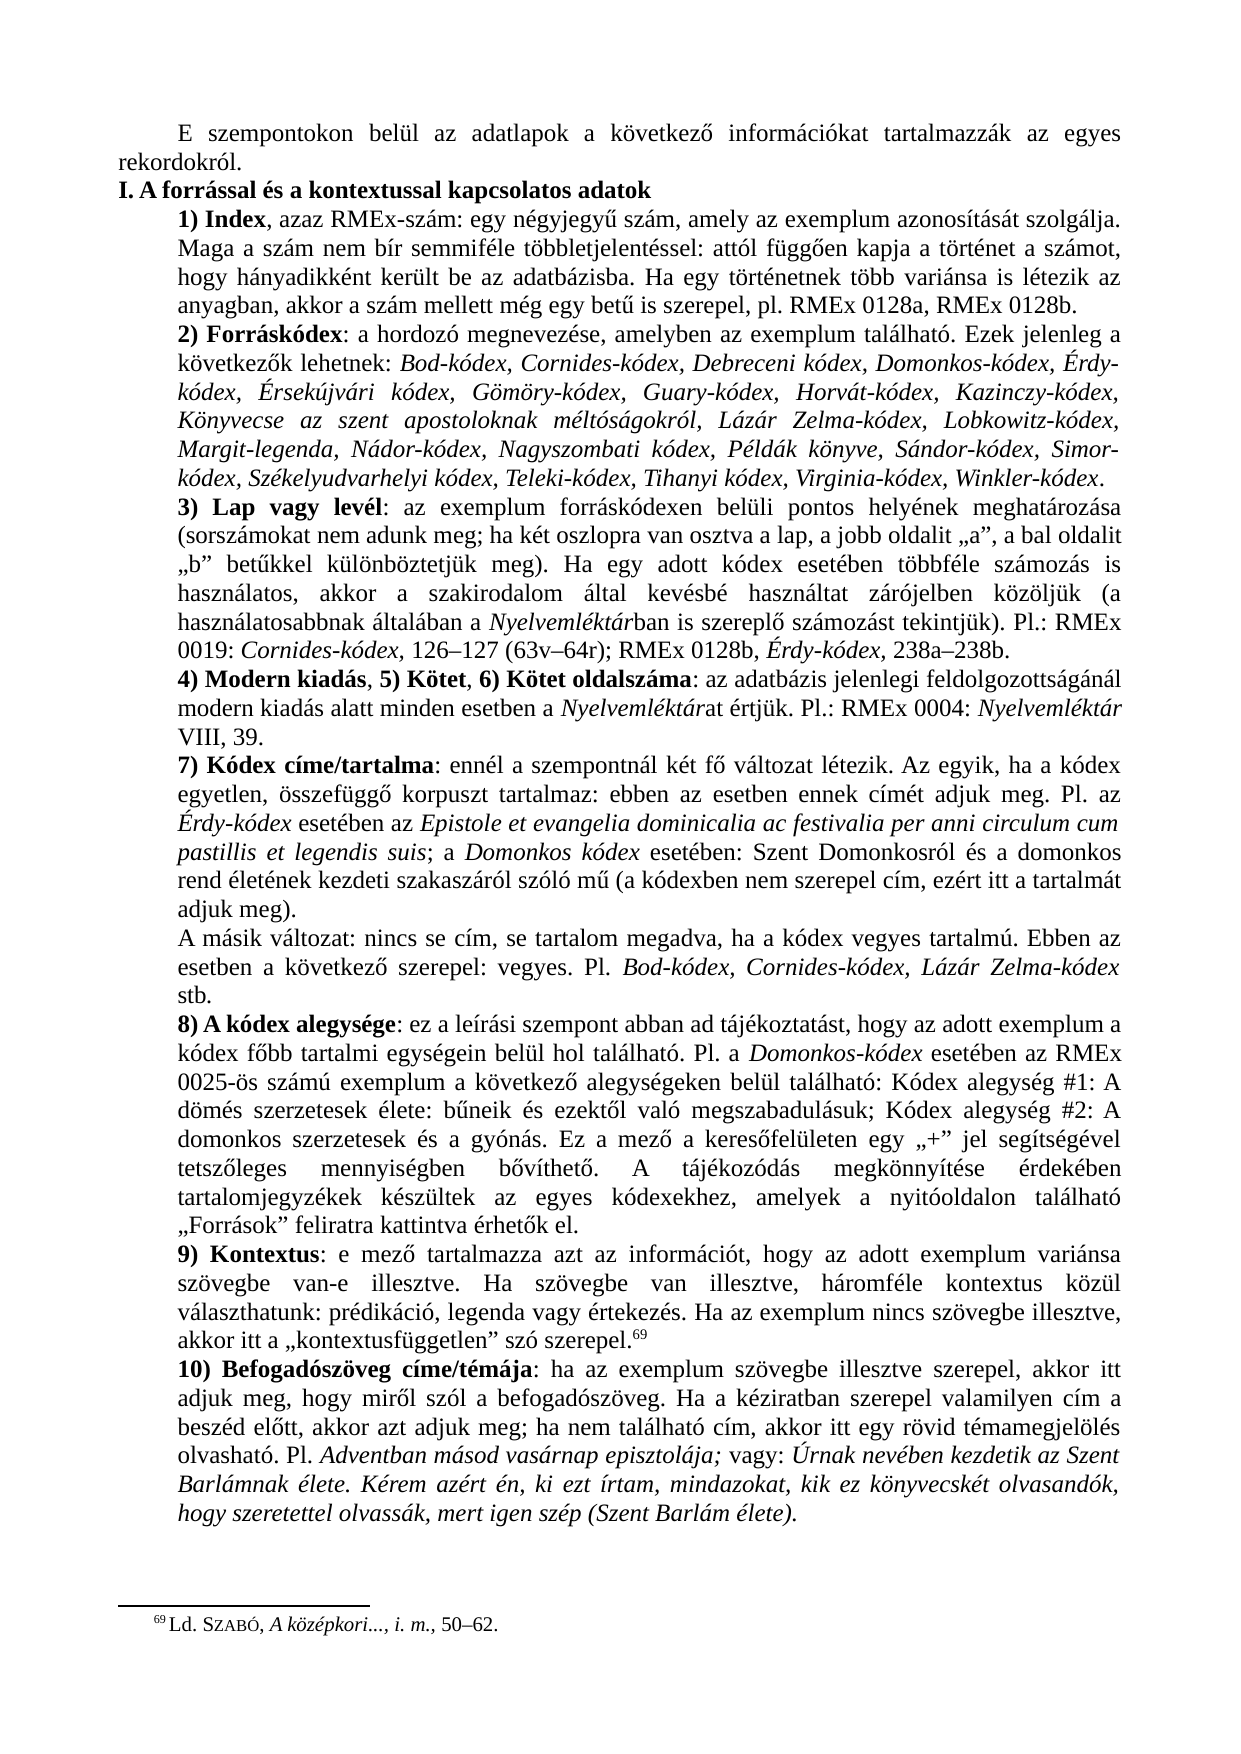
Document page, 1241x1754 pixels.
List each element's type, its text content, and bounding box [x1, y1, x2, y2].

text 4) Modern kiadás, 5) Kötet, 6) Kötet oldalszáma: az adatbázis jelenlegi feldolgozottságánál modern kiadás alatt minden esetben a Nyelvemléktárat értjük. Pl.: RMEx 0004: Nyelvemléktár VIII, 39. [177, 664, 1122, 751]
text Ld. Szabó, A középkori..., i. m., 50–62. [153, 1612, 1122, 1636]
text 9) Kontextus: e mező tartalmazza azt az információt, hogy az adott exemplum variánsa szövegbe van-e illesztve. Ha szövegbe van illesztve, háromféle kontextus közül választhatunk: prédikáció, legenda vagy értekezés. Ha az exemplum nincs szövegbe illesztve, akkor itt a „kontextusfüggetlen” szó szerepel. [177, 1239, 1122, 1354]
text 8) A kódex alegysége: ez a leírási szempont abban ad tájékoztatást, hogy az adott exemplum a kódex főbb tartalmi egységein belül hol található. Pl. a Domonkos-kódex esetében az RMEx 0025-ös számú exemplum a következő alegységeken belül található: Kódex alegység #1: A dömés szerzetesek élete: bűneik és ezektől való megszabadulásuk; Kódex alegység #2: A domonkos szerzetesek és a gyónás. Ez a mező a keresőfelületen egy „+” jel segítségével tetszőleges mennyiségben bővíthető. A tájékozódás megkönnyítése érdekében tartalomjegyzékek készültek az egyes kódexekhez, amelyek a nyitóoldalon található „Források” feliratra kattintva érhetők el. [177, 1009, 1122, 1239]
text E szempontokon belül az adatlapok a következő információkat tartalmazzák az egyes rekordokról. [118, 118, 1122, 176]
text A másik változat: nincs se cím, se tartalom megadva, ha a kódex vegyes tartalmú. Ebben az esetben a következő szerepel: vegyes. Pl. Bod-kódex, Cornides-kódex, Lázár Zelma-kódex stb. [177, 923, 1122, 1009]
text I. A forrással és a kontextussal kapcsolatos adatok [118, 176, 1122, 204]
text 7) Kódex címe/tartalma: ennél a szempontnál két fő változat létezik. Az egyik, ha a kódex egyetlen, összefüggő korpuszt tartalmaz: ebben az esetben ennek címét adjuk meg. Pl. az Érdy-kódex esetében az Epistole et evangelia dominicalia ac festivalia per anni circulum cum pastillis et legendis suis; a Domonkos kódex esetében: Szent Domonkosról és a domonkos rend életének kezdeti szakaszáról szóló mű (a kódexben nem szerepel cím, ezért itt a tartalmát adjuk meg). [177, 751, 1122, 923]
text 1) Index, azaz RMEx-szám: egy négyjegyű szám, amely az exemplum azonosítását szolgálja. Maga a szám nem bír semmiféle többletjelentéssel: attól függően kapja a történet a számot, hogy hányadikként került be az adatbázisba. Ha egy történetnek több variánsa is létezik az anyagban, akkor a szám mellett még egy betű is szerepel, pl. RMEx 0128a, RMEx 0128b. [177, 204, 1122, 319]
text 3) Lap vagy levél: az exemplum forráskódexen belüli pontos helyének meghatározása (sorszámokat nem adunk meg; ha két oszlopra van osztva a lap, a jobb oldalit „a”, a bal oldalit „b” betűkkel különböztetjük meg). Ha egy adott kódex esetében többféle számozás is használatos, akkor a szakirodalom által kevésbé használtat zárójelben közöljük (a használatosabbnak általában a Nyelvemléktárban is szereplő számozást tekintjük). Pl.: RMEx 0019: Cornides-kódex, 126–127 (63v–64r); RMEx 0128b, Érdy-kódex, 238a–238b. [177, 492, 1122, 664]
text 2) Forráskódex: a hordozó megnevezése, amelyben az exemplum található. Ezek jelenleg a következők lehetnek: Bod-kódex, Cornides-kódex, Debreceni kódex, Domonkos-kódex, Érdy-kódex, Érsekújvári kódex, Gömöry-kódex, Guary-kódex, Horvát-kódex, Kazinczy-kódex, Könyvecse az szent apostoloknak méltóságokról, Lázár Zelma-kódex, Lobkowitz-kódex, Margit-legenda, Nádor-kódex, Nagyszombati kódex, Példák könyve, Sándor-kódex, Simor-kódex, Székelyudvarhelyi kódex, Teleki-kódex, Tihanyi kódex, Virginia-kódex, Winkler-kódex. [177, 319, 1122, 492]
text 10) Befogadószöveg címe/témája: ha az exemplum szövegbe illesztve szerepel, akkor itt adjuk meg, hogy miről szól a befogadószöveg. Ha a kéziratban szerepel valamilyen cím a beszéd előtt, akkor azt adjuk meg; ha nem található cím, akkor itt egy rövid témamegjelölés olvasható. Pl. Adventban másod vasárnap episztolája; vagy: Úrnak nevében kezdetik az Szent Barlámnak élete. Kérem azért én, ki ezt írtam, mindazokat, kik ez könyvecskét olvasandók, hogy szeretettel olvassák, mert igen szép (Szent Barlám élete). [177, 1354, 1122, 1527]
